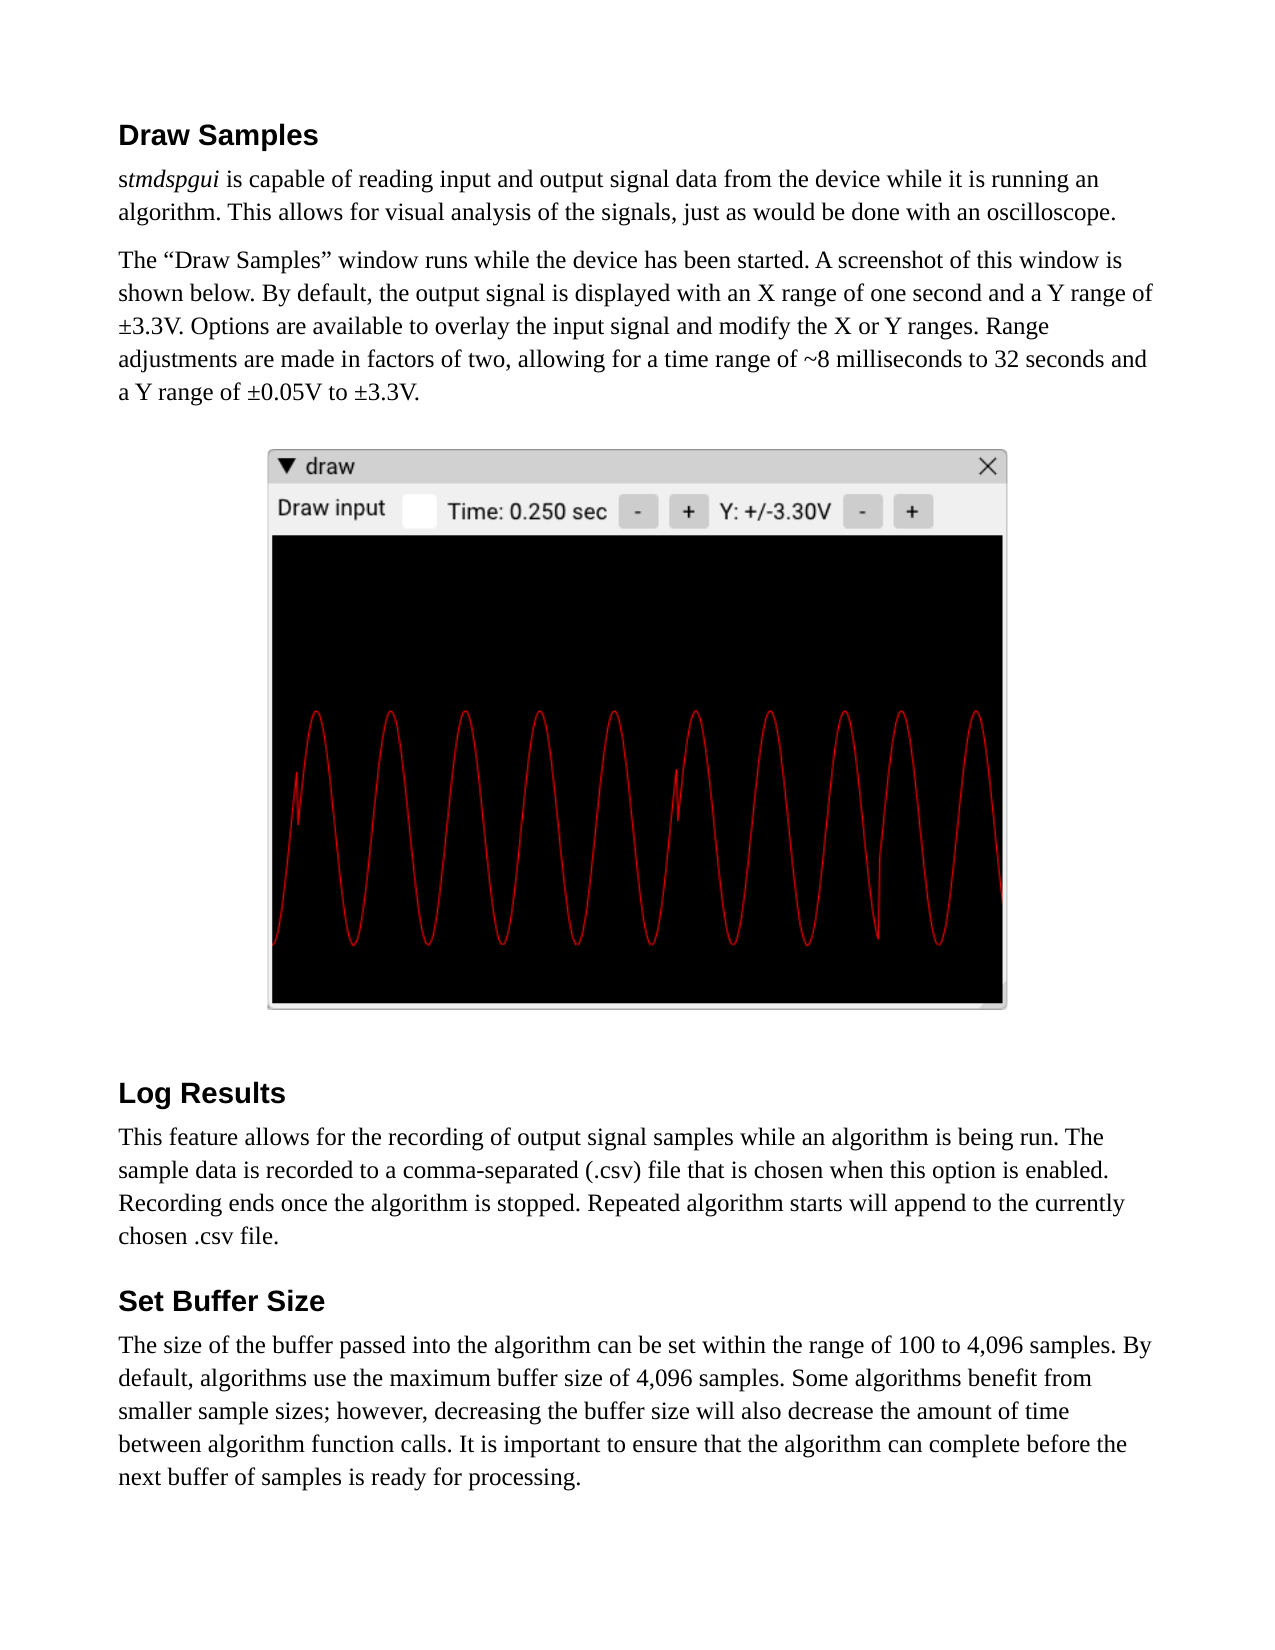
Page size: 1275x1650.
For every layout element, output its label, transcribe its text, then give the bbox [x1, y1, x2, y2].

text This feature allows for the recording of output signal samples while an algorithm is being run. The sample data is recorded to a comma-separated (.csv) file that is chosen when this option is enabled. Recording ends once the algorithm is stopped. Repeated algorithm starts will append to the currently chosen .csv file. [118, 1122, 1157, 1250]
subtitle Draw Samples [118, 118, 1157, 152]
text The “Draw Samples” window runs while the device has been started. A screenshot of this window is shown below. By default, the output signal is displayed with an X range of one second and a Y range of ±3.3V. Options are available to overlay the input signal and modify the X or Y ranges. Range adjustments are made in factors of two, allowing for a time range of ~8 milliseconds to 32 seconds and a Y range of ±0.05V to ±3.3V. [118, 245, 1157, 406]
picture [267, 449, 1008, 1010]
subtitle Log Results [118, 1076, 1157, 1110]
subtitle Set Buffer Size [118, 1283, 1157, 1317]
text stmdspgui is capable of reading input and output signal data from the device while it is running an algorithm. This allows for visual analysis of the signals, just as would be done with an oscilloscope. [118, 164, 1157, 226]
text The size of the buffer passed into the algorithm can be set within the range of 100 to 4,096 samples. By default, algorithms use the maximum buffer size of 4,096 samples. Some algorithms benefit from smaller sample sizes; however, decreasing the buffer size will also decrease the amount of time between algorithm function calls. It is important to ensure that the algorithm can complete before the next buffer of samples is ready for processing. [118, 1330, 1157, 1491]
